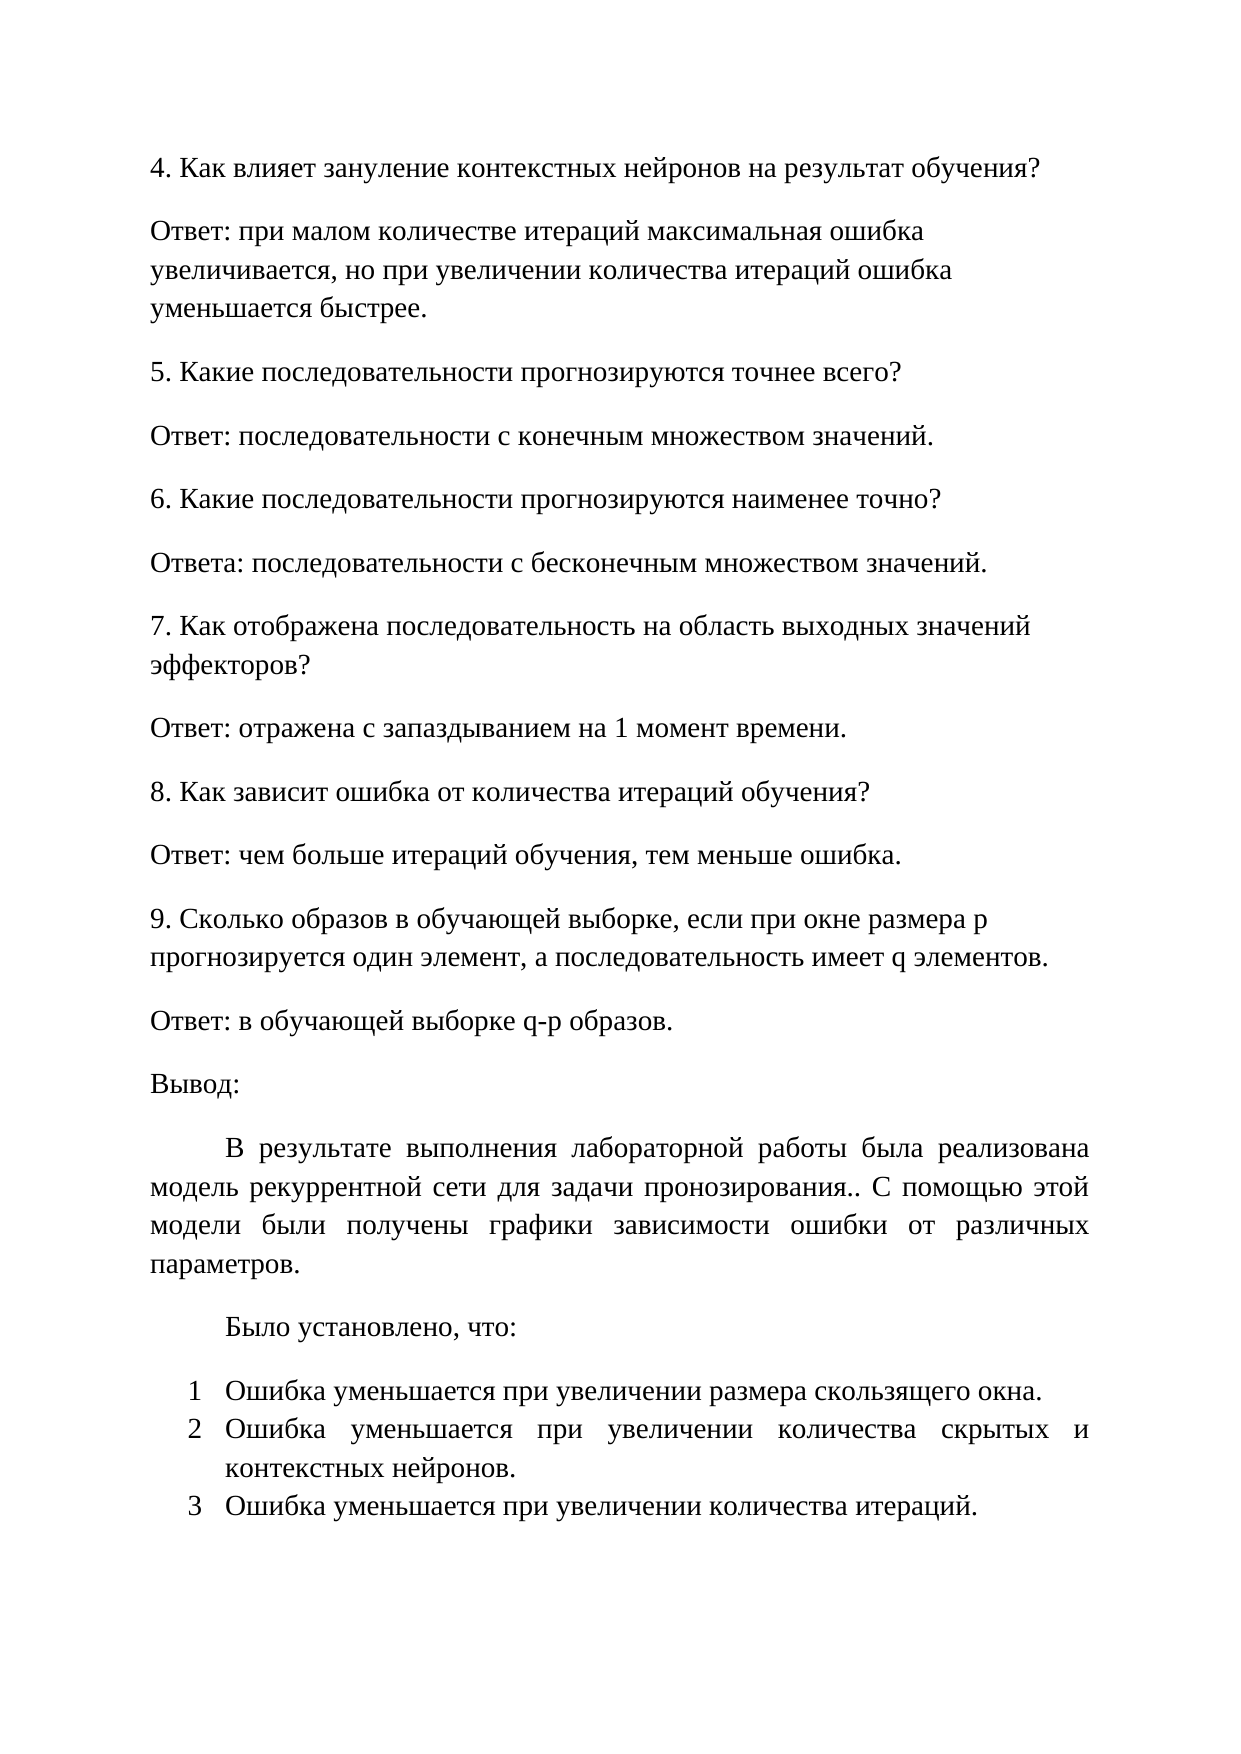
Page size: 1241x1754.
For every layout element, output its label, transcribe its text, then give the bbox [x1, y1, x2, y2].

list Ошибка уменьшается при увеличении размера скользящего окна. [187, 1373, 1090, 1406]
text Ответа: последовательности с бесконечным множеством значений. [150, 545, 1090, 578]
list Ошибка уменьшается при увеличении количества скрытых и контекстных нейронов. [187, 1411, 1090, 1483]
text 6. Какие последовательности прогнозируются наименее точно? [150, 481, 1090, 515]
text Ответ: чем больше итераций обучения, тем меньше ошибка. [150, 837, 1090, 871]
text 4. Как влияет зануление контекстных нейронов на результат обучения? [150, 150, 1090, 183]
text Ответ: последовательности с конечным множеством значений. [150, 418, 1090, 451]
text 5. Какие последовательности прогнозируются точнее всего? [150, 354, 1090, 388]
list Ошибка уменьшается при увеличении количества итераций. [187, 1488, 1090, 1522]
text Вывод: [150, 1067, 1090, 1100]
text 7. Как отображена последовательность на область выходных значений эффекторов? [150, 608, 1090, 680]
text В результате выполнения лабораторной работы была реализована модель рекуррентной сети для задачи пронозирования.. С помощью этой модели были получены графики зависимости ошибки от различных параметров. [150, 1130, 1090, 1279]
text Было установлено, что: [150, 1309, 1090, 1343]
text Ответ: при малом количестве итераций максимальная ошибка увеличивается, но при увеличении количества итераций ошибка уменьшается быстрее. [150, 213, 1090, 324]
text Ответ: в обучающей выборке q-p образов. [150, 1003, 1090, 1037]
text 8. Как зависит ошибка от количества итераций обучения? [150, 774, 1090, 807]
text 9. Сколько образов в обучающей выборке, если при окне размера p прогнозируется один элемент, а последовательность имеет q элементов. [150, 901, 1090, 973]
text Ответ: отражена с запаздыванием на 1 момент времени. [150, 710, 1090, 744]
